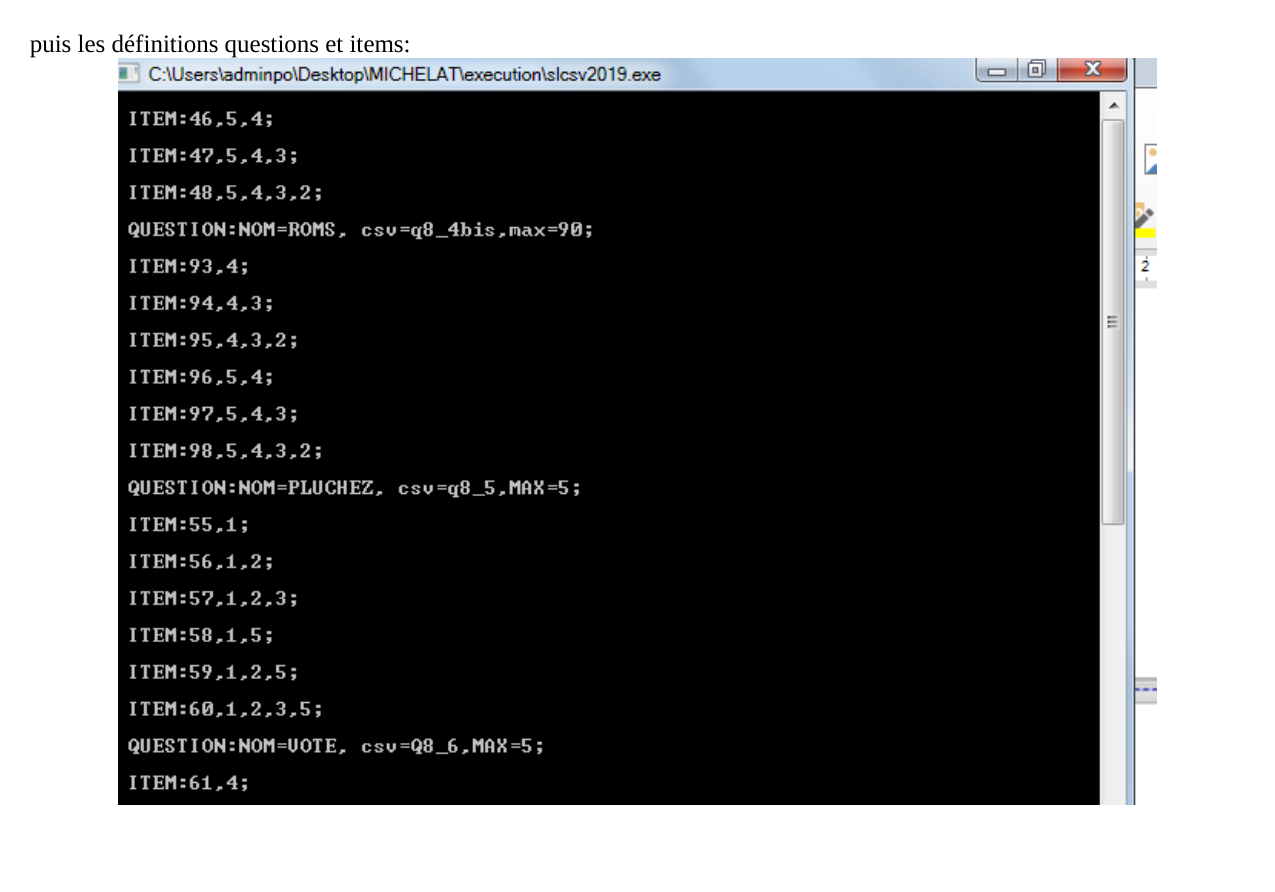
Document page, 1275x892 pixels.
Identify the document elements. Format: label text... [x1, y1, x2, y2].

text puis les définitions questions et items: [29, 29, 1246, 58]
picture [118, 58, 1157, 805]
